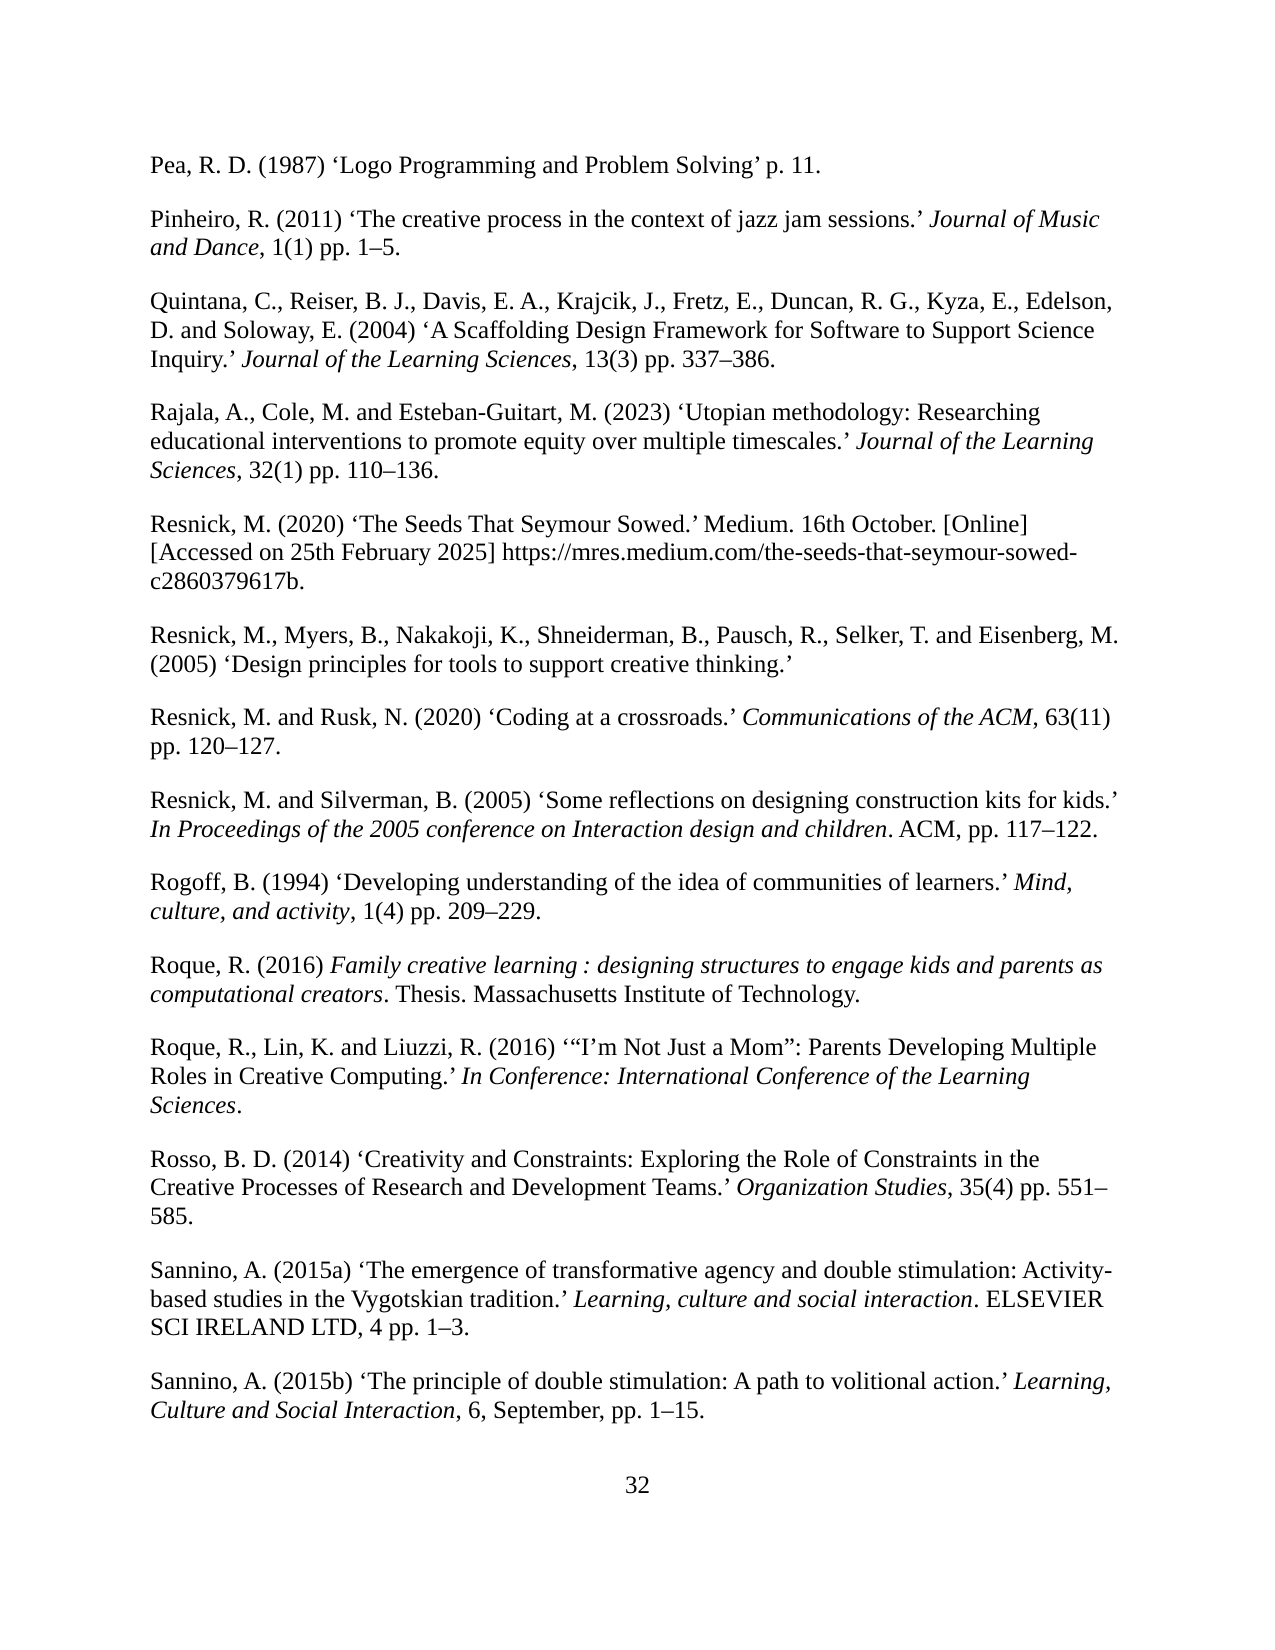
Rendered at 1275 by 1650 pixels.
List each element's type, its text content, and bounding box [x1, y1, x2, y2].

text Roque, R., Lin, K. and Liuzzi, R. (2016) ‘“I’m Not Just a Mom”: Parents Developing Multiple Roles in Creative Computing.’ In Conference: International Conference of the Learning Sciences. [150, 1032, 1125, 1119]
text Pea, R. D. (1987) ‘Logo Programming and Problem Solving’ p. 11. [150, 150, 1125, 179]
text Resnick, M. and Silverman, B. (2005) ‘Some reflections on designing construction kits for kids.’ In Proceedings of the 2005 conference on Interaction design and children. ACM, pp. 117–122. [150, 785, 1125, 842]
text Sannino, A. (2015a) ‘The emergence of transformative agency and double stimulation: Activity-based studies in the Vygotskian tradition.’ Learning, culture and social interaction. ELSEVIER SCI IRELAND LTD, 4 pp. 1–3. [150, 1255, 1125, 1341]
text Sannino, A. (2015b) ‘The principle of double stimulation: A path to volitional action.’ Learning, Culture and Social Interaction, 6, September, pp. 1–15. [150, 1366, 1125, 1424]
text Resnick, M. (2020) ‘The Seeds That Seymour Sowed.’ Medium. 16th October. [Online] [Accessed on 25th February 2025] https://mres.medium.com/the-seeds-that-seymour-sowed-c2860379617b. [150, 509, 1125, 595]
text Rajala, A., Cole, M. and Esteban-Guitart, M. (2023) ‘Utopian methodology: Researching educational interventions to promote equity over multiple timescales.’ Journal of the Learning Sciences, 32(1) pp. 110–136. [150, 397, 1125, 484]
text Resnick, M., Myers, B., Nakakoji, K., Shneiderman, B., Pausch, R., Selker, T. and Eisenberg, M. (2005) ‘Design principles for tools to support creative thinking.’ [150, 620, 1125, 677]
text Pinheiro, R. (2011) ‘The creative process in the context of jazz jam sessions.’ Journal of Music and Dance, 1(1) pp. 1–5. [150, 204, 1125, 261]
text Rogoff, B. (1994) ‘Developing understanding of the idea of communities of learners.’ Mind, culture, and activity, 1(4) pp. 209–229. [150, 867, 1125, 925]
text Resnick, M. and Rusk, N. (2020) ‘Coding at a crossroads.’ Communications of the ACM, 63(11) pp. 120–127. [150, 702, 1125, 760]
text Rosso, B. D. (2014) ‘Creativity and Constraints: Exploring the Role of Constraints in the Creative Processes of Research and Development Teams.’ Organization Studies, 35(4) pp. 551–585. [150, 1144, 1125, 1230]
text Quintana, C., Reiser, B. J., Davis, E. A., Krajcik, J., Fretz, E., Duncan, R. G., Kyza, E., Edelson, D. and Soloway, E. (2004) ‘A Scaffolding Design Framework for Software to Support Science Inquiry.’ Journal of the Learning Sciences, 13(3) pp. 337–386. [150, 286, 1125, 372]
text Roque, R. (2016) Family creative learning : designing structures to engage kids and parents as computational creators. Thesis. Massachusetts Institute of Technology. [150, 950, 1125, 1007]
